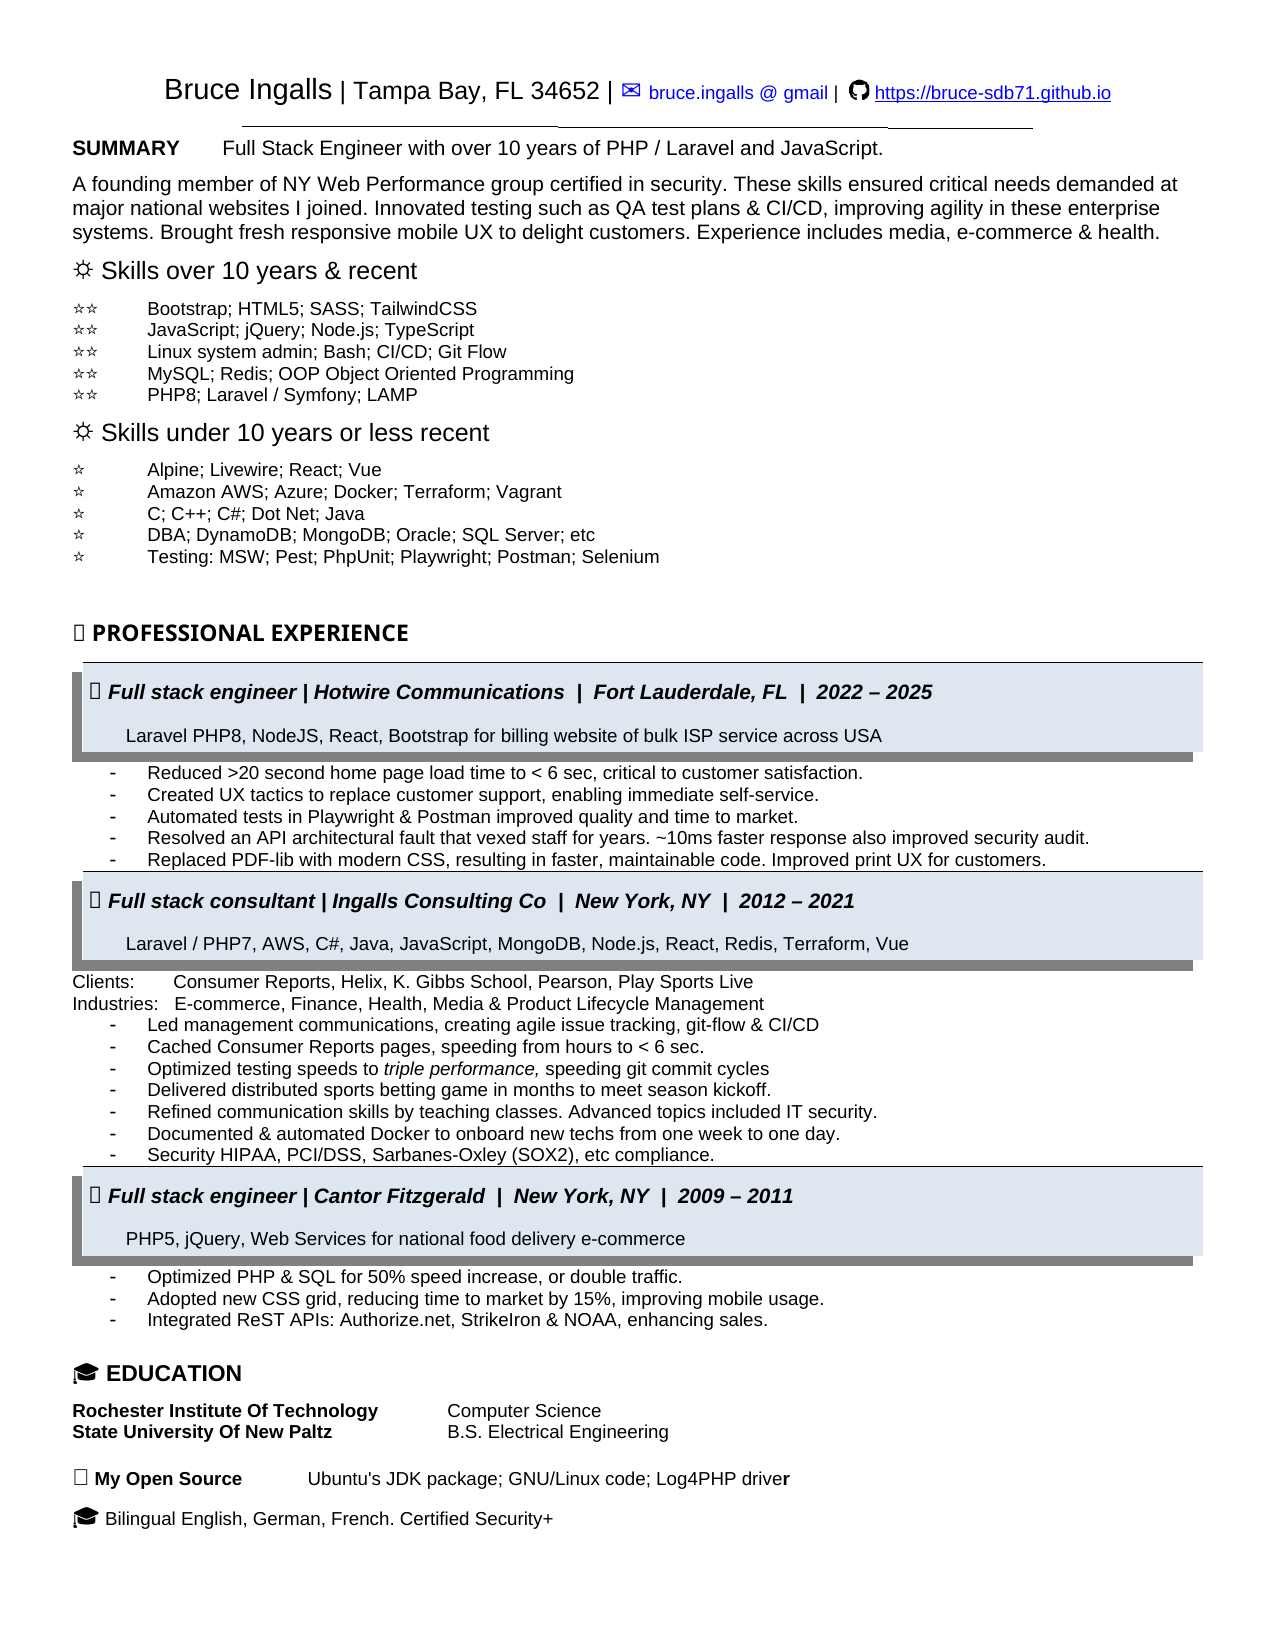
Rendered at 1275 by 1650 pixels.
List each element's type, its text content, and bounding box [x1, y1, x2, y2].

text Bruce Ingalls | Tampa Bay, FL 34652 | ✉️ bruce.ingalls @ gmail | https://bruce-sdb71.github.io [72, 72, 1203, 106]
table_cell PHP5, jQuery, Web Services for national food delivery e-commerce [83, 1223, 1203, 1256]
table_header 👔 Full stack consultant | Ingalls Consulting Co | New York, NY | 2012 – 2021 [83, 872, 1203, 927]
text ⭐️ Alpine; Livewire; React; Vue [72, 459, 1203, 481]
subtitle ⛭ Skills under 10 years or less recent [72, 418, 1203, 447]
list Automated tests in Playwright & Postman improved quality and time to market. [109, 806, 1203, 827]
list Delivered distributed sports betting game in months to meet season kickoff. [109, 1079, 1203, 1101]
text ⭐️⭐️ PHP8; Laravel / Symfony; LAMP [72, 384, 1203, 405]
text State University Of New Paltz B.S. Electrical Engineering [72, 1421, 1203, 1442]
list Replaced PDF-lib with modern CSS, resulting in faster, maintainable code. Improved print UX for customers. [109, 849, 1203, 871]
list Cached Consumer Reports pages, speeding from hours to < 6 sec. [109, 1036, 1203, 1057]
list Refined communication skills by teaching classes. Advanced topics included IT security. [109, 1101, 1203, 1122]
list Optimized testing speeds to triple performance, speeding git commit cycles [109, 1057, 1203, 1079]
subtitle 👔 PROFESSIONAL EXPERIENCE [72, 617, 1203, 648]
picture [848, 79, 870, 100]
text Rochester Institute Of Technology Computer Science [72, 1399, 1203, 1421]
table_header 👔 Full stack engineer | Hotwire Communications | Fort Lauderdale, FL | 2022 – 2025 [83, 663, 1203, 719]
text ⭐️ Amazon AWS; Azure; Docker; Terraform; Vagrant [72, 481, 1203, 502]
subtitle SUMMARY Full Stack Engineer with over 10 years of PHP / Laravel and JavaScript. [72, 136, 1203, 159]
list Security HIPAA, PCI/DSS, Sarbanes-Oxley (SOX2), etc compliance. [109, 1144, 1203, 1166]
text ⭐️⭐️ MySQL; Redis; OOP Object Oriented Programming [72, 362, 1203, 384]
list Created UX tactics to replace customer support, enabling immediate self-service. [109, 784, 1203, 806]
list Optimized PHP & SQL for 50% speed increase, or double traffic. [109, 1266, 1203, 1288]
text 🎓 Bilingual English, German, French. Certified Security+ [72, 1503, 1203, 1530]
list Resolved an API architectural fault that vexed staff for years. ~10ms faster response also improved security audit. [109, 827, 1203, 849]
table_cell Laravel / PHP7, AWS, C#, Java, JavaScript, MongoDB, Node.js, React, Redis, Terraform, Vue [83, 928, 1203, 960]
text ⭐️⭐️ JavaScript; jQuery; Node.js; TypeScript [72, 319, 1203, 341]
text 🐧 My Open Source Ubuntu's JDK package; GNU/Linux code; Log4PHP driver [72, 1464, 1203, 1490]
text A founding member of NY Web Performance group certified in security. These skills ensured critical needs demanded at major national websites I joined. Innovated testing such as QA test plans & CI/CD, improving agility in these enterprise systems. Brought fresh responsive mobile UX to delight customers. Experience includes media, e-commerce & health. [72, 172, 1203, 244]
text ⭐️ Testing: MSW; Pest; PhpUnit; Playwright; Postman; Selenium [72, 545, 1203, 567]
text ⭐️⭐️ Bootstrap; HTML5; SASS; TailwindCSS [72, 298, 1203, 319]
list Reduced >20 second home page load time to < 6 sec, critical to customer satisfaction. [109, 762, 1203, 784]
subtitle ⛭ Skills over 10 years & recent [72, 256, 1203, 285]
list Adopted new CSS grid, reducing time to market by 15%, improving mobile usage. [109, 1288, 1203, 1309]
list Integrated ReST APIs: Authorize.net, StrikeIron & NOAA, enhancing sales. [109, 1309, 1203, 1331]
subtitle 🎓 EDUCATION [72, 1359, 1203, 1386]
list Documented & automated Docker to onboard new techs from one week to one day. [109, 1122, 1203, 1144]
table_cell Laravel PHP8, NodeJS, React, Bootstrap for billing website of bulk ISP service across USA [83, 719, 1203, 752]
text Industries: E-commerce, Finance, Health, Media & Product Lifecycle Management [72, 992, 1203, 1014]
list Led management communications, creating agile issue tracking, git-flow & CI/CD [109, 1014, 1203, 1036]
text Clients: Consumer Reports, Helix, K. Gibbs School, Pearson, Play Sports Live [72, 971, 1203, 992]
table_header 👔 Full stack engineer | Cantor Fitzgerald | New York, NY | 2009 – 2011 [83, 1167, 1203, 1222]
text ⭐️ C; C++; C#; Dot Net; Java [72, 502, 1203, 524]
text ⭐️ DBA; DynamoDB; MongoDB; Oracle; SQL Server; etc [72, 524, 1203, 545]
text ⭐️⭐️ Linux system admin; Bash; CI/CD; Git Flow [72, 341, 1203, 362]
